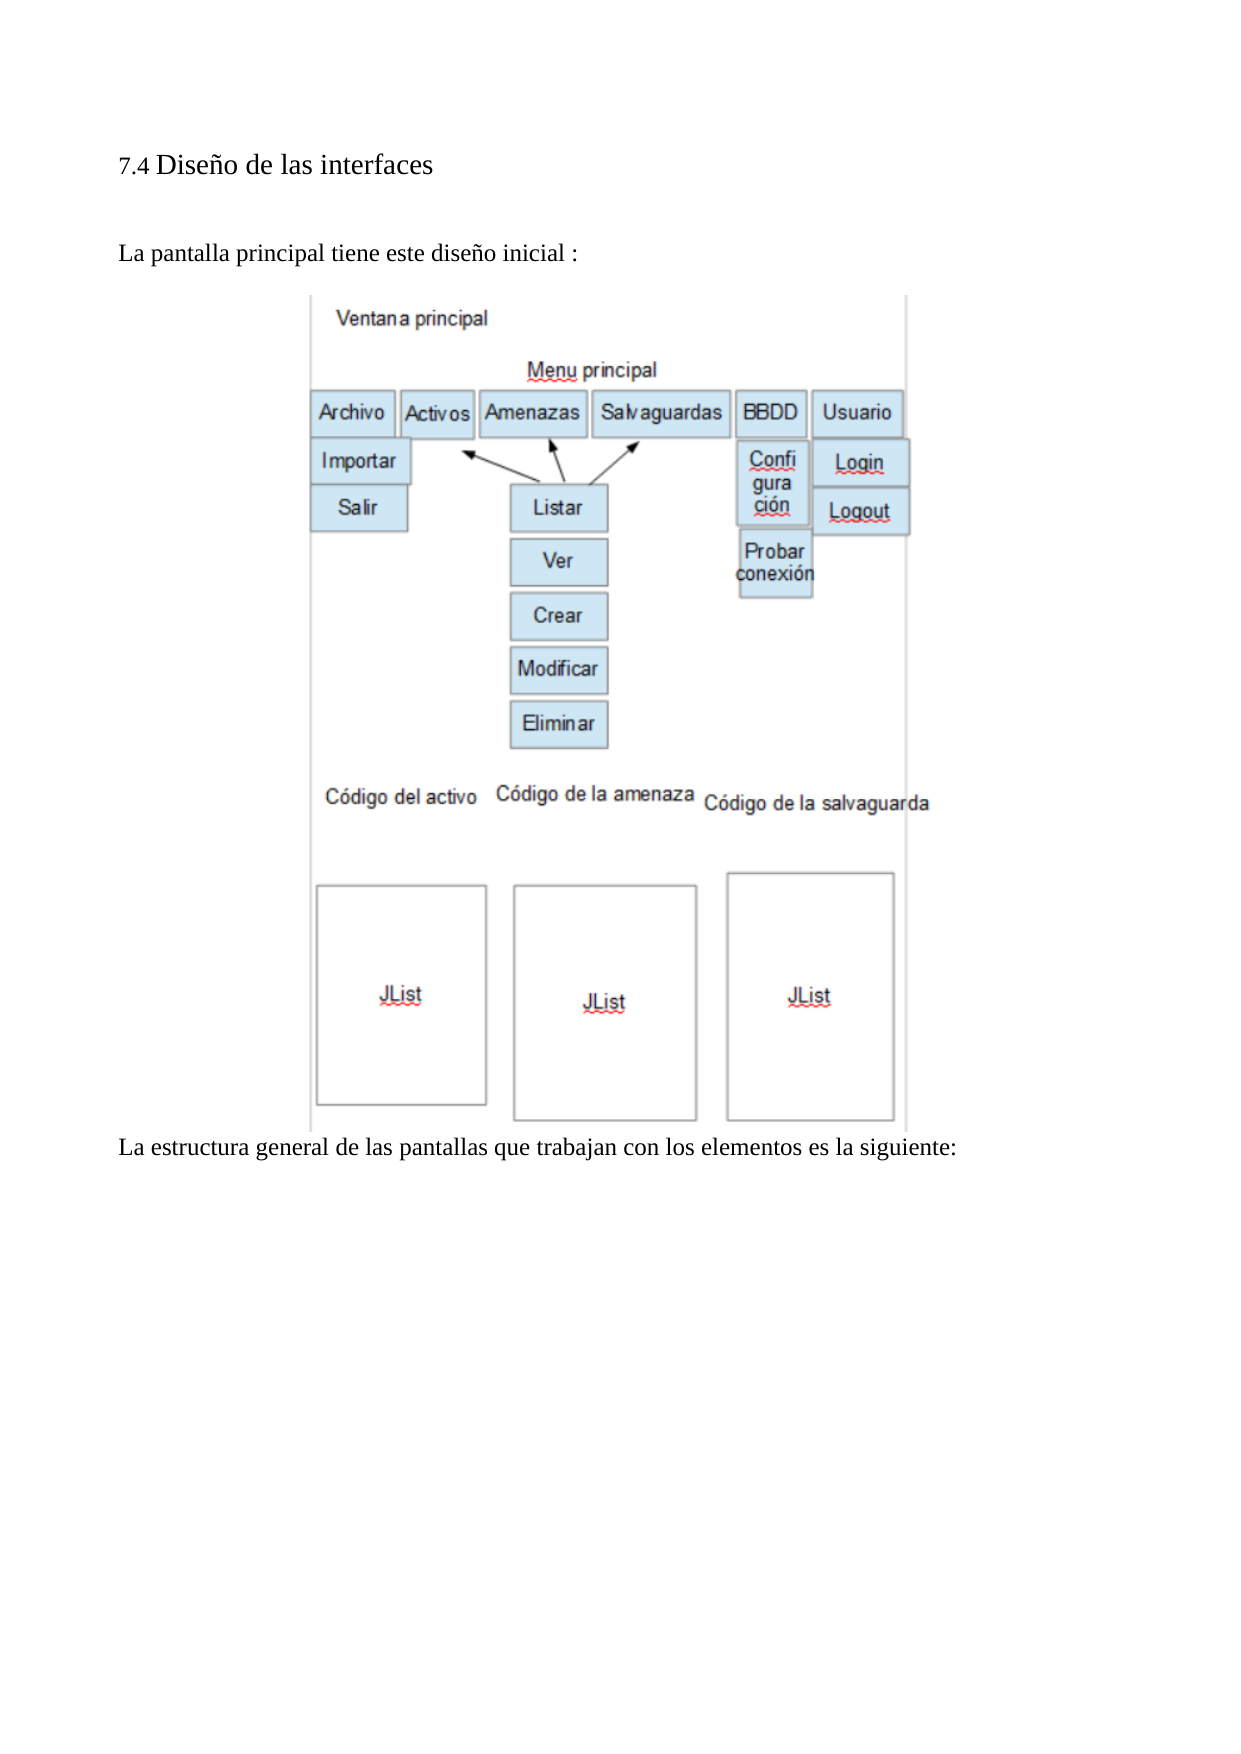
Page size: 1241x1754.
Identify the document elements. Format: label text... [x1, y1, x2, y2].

text La pantalla principal tiene este diseño inicial : [118, 238, 1122, 267]
text 7.4 Diseño de las interfaces [118, 147, 1122, 209]
picture [307, 295, 933, 1132]
text La estructura general de las pantallas que trabajan con los elementos es la siguiente: [118, 862, 1122, 1160]
